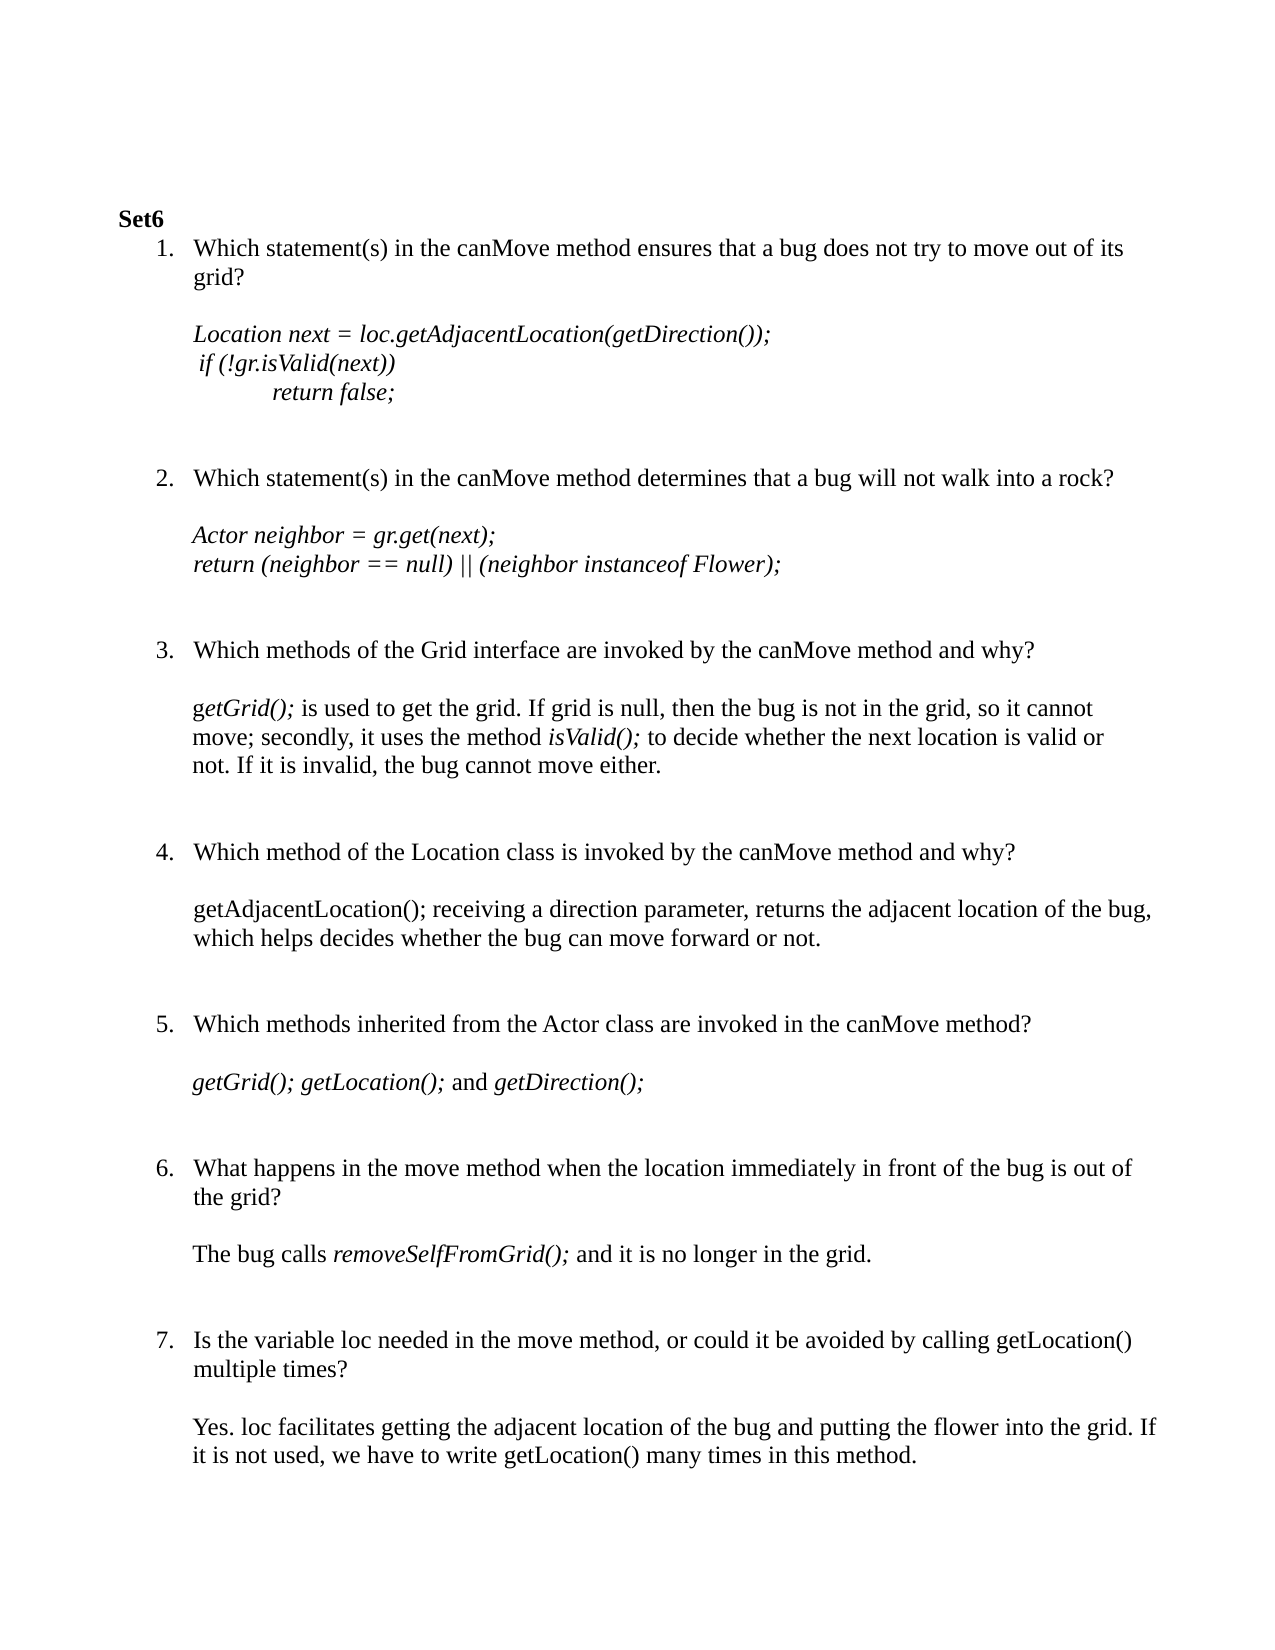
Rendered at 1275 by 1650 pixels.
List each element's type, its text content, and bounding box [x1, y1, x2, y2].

list Which statement(s) in the canMove method ensures that a bug does not try to move out of its grid? [156, 233, 1157, 291]
text getGrid(); getLocation(); and getDirection(); [118, 1067, 1157, 1096]
list return (neighbor == null) || (neighbor instanceof Flower); [156, 549, 1157, 607]
list getAdjacentLocation(); receiving a direction parameter, returns the adjacent location of the bug, which helps decides whether the bug can move forward or not. [156, 894, 1157, 981]
text getGrid(); is used to get the grid. If grid is null, then the bug is not in the grid, so it cannot move; secondly, it uses the method isValid(); to decide whether the next location is valid or not. If it is invalid, the bug cannot move either. [118, 693, 1157, 779]
text return false; [118, 377, 1157, 406]
list Which method of the Location class is invoked by the canMove method and why? [156, 837, 1157, 866]
list Is the variable loc needed in the move method, or could it be avoided by calling getLocation() multiple times? [156, 1326, 1157, 1412]
text Yes. loc facilitates getting the adjacent location of the bug and putting the flower into the grid. If it is not used, we have to write getLocation() many times in this method. [118, 1412, 1157, 1469]
list Which methods of the Grid interface are invoked by the canMove method and why? [156, 636, 1157, 693]
list Which statement(s) in the canMove method determines that a bug will not walk into a rock? [156, 463, 1157, 492]
text if (!gr.isValid(next)) [118, 348, 1157, 377]
text Set6 [118, 204, 1157, 233]
list What happens in the move method when the location immediately in front of the bug is out of the grid? [156, 1153, 1157, 1239]
list Which methods inherited from the Actor class are invoked in the canMove method? [156, 1009, 1157, 1067]
text The bug calls removeSelfFromGrid(); and it is no longer in the grid. [118, 1239, 1157, 1268]
list Location next = loc.getAdjacentLocation(getDirection()); [156, 291, 1157, 348]
text Actor neighbor = gr.get(next); [118, 521, 1157, 549]
